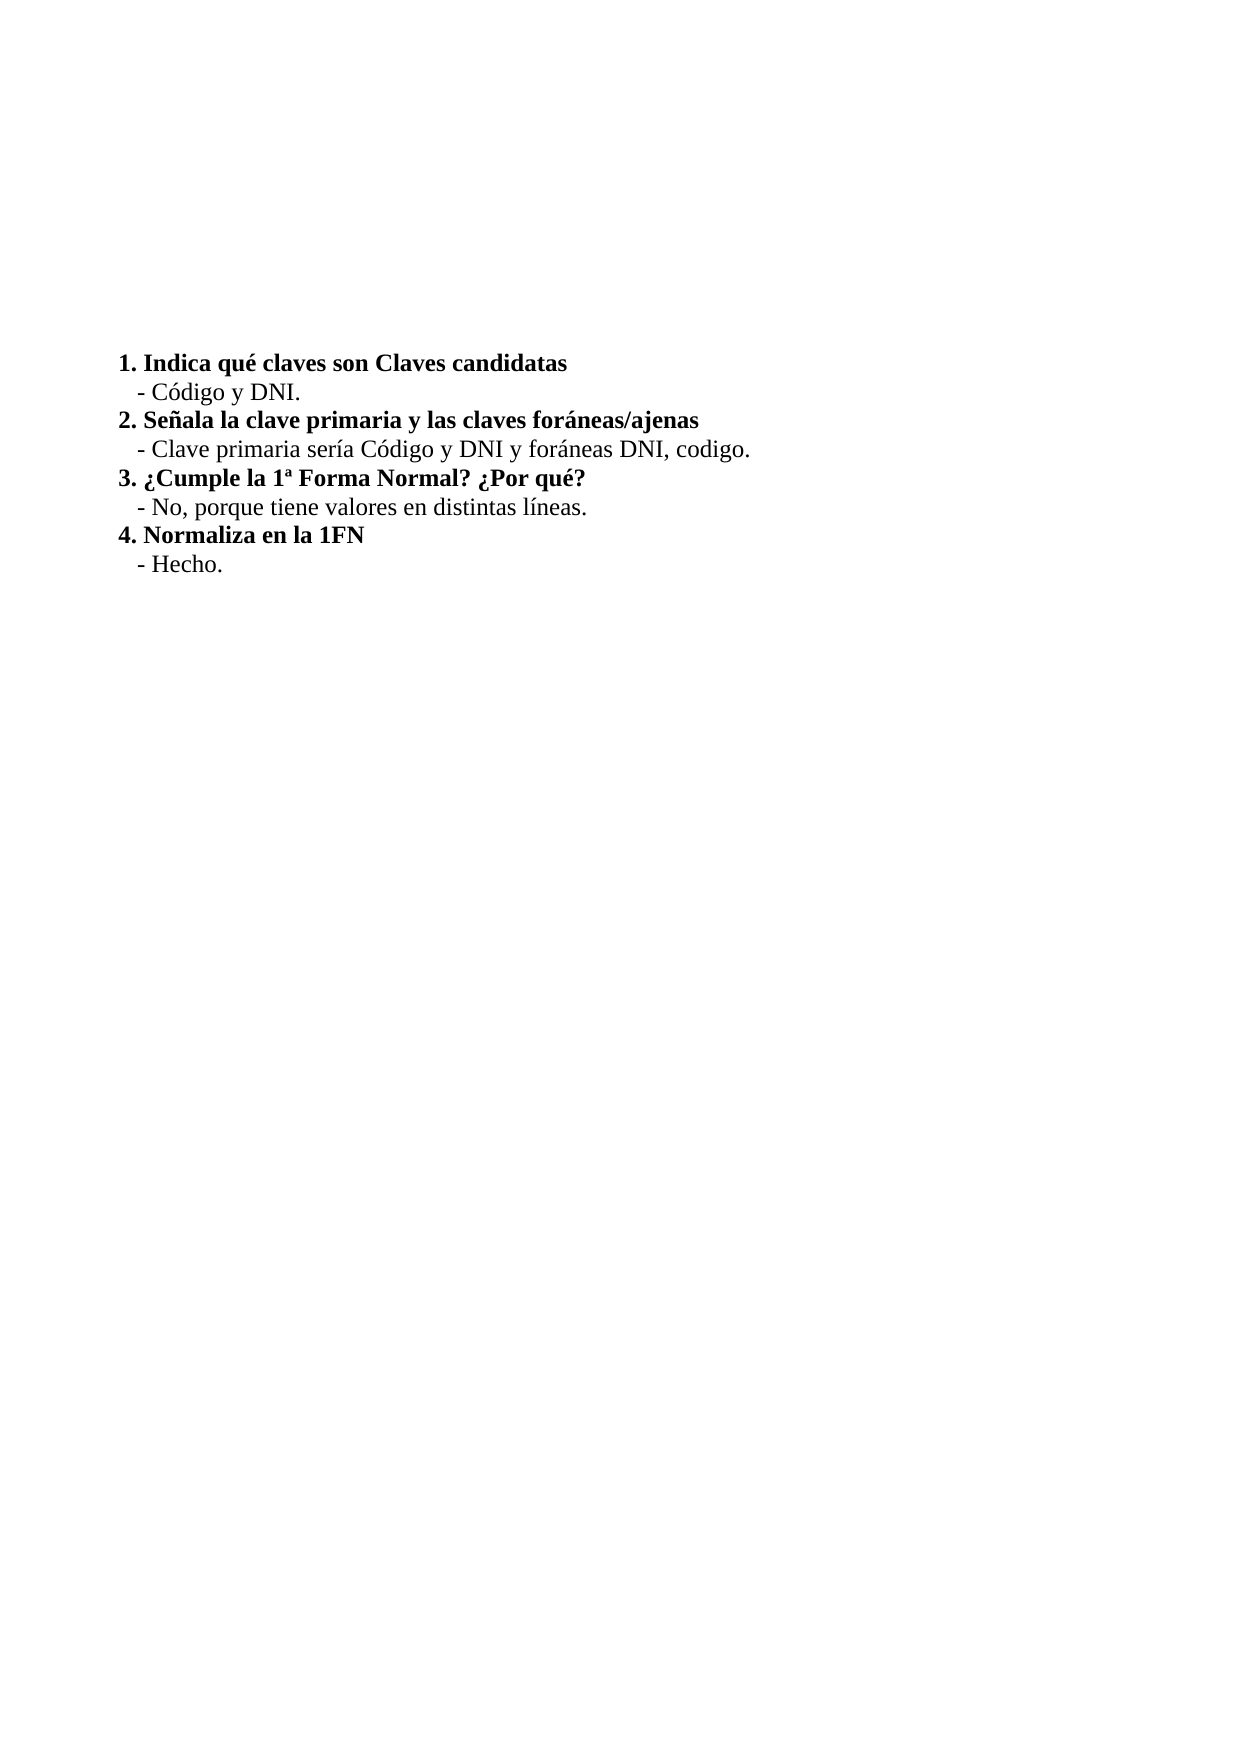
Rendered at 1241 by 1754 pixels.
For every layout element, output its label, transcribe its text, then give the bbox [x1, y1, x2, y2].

text 4. Normaliza en la 1FN [118, 521, 1122, 549]
text 2. Señala la clave primaria y las claves foráneas/ajenas [118, 406, 1122, 434]
text - No, porque tiene valores en distintas líneas. [118, 492, 1122, 521]
text 1. Indica qué claves son Claves candidatas [118, 348, 1122, 377]
text - Código y DNI. [118, 377, 1122, 406]
text - Hecho. [118, 549, 1122, 578]
text 3. ¿Cumple la 1ª Forma Normal? ¿Por qué? [118, 463, 1122, 492]
text - Clave primaria sería Código y DNI y foráneas DNI, codigo. [118, 434, 1122, 463]
